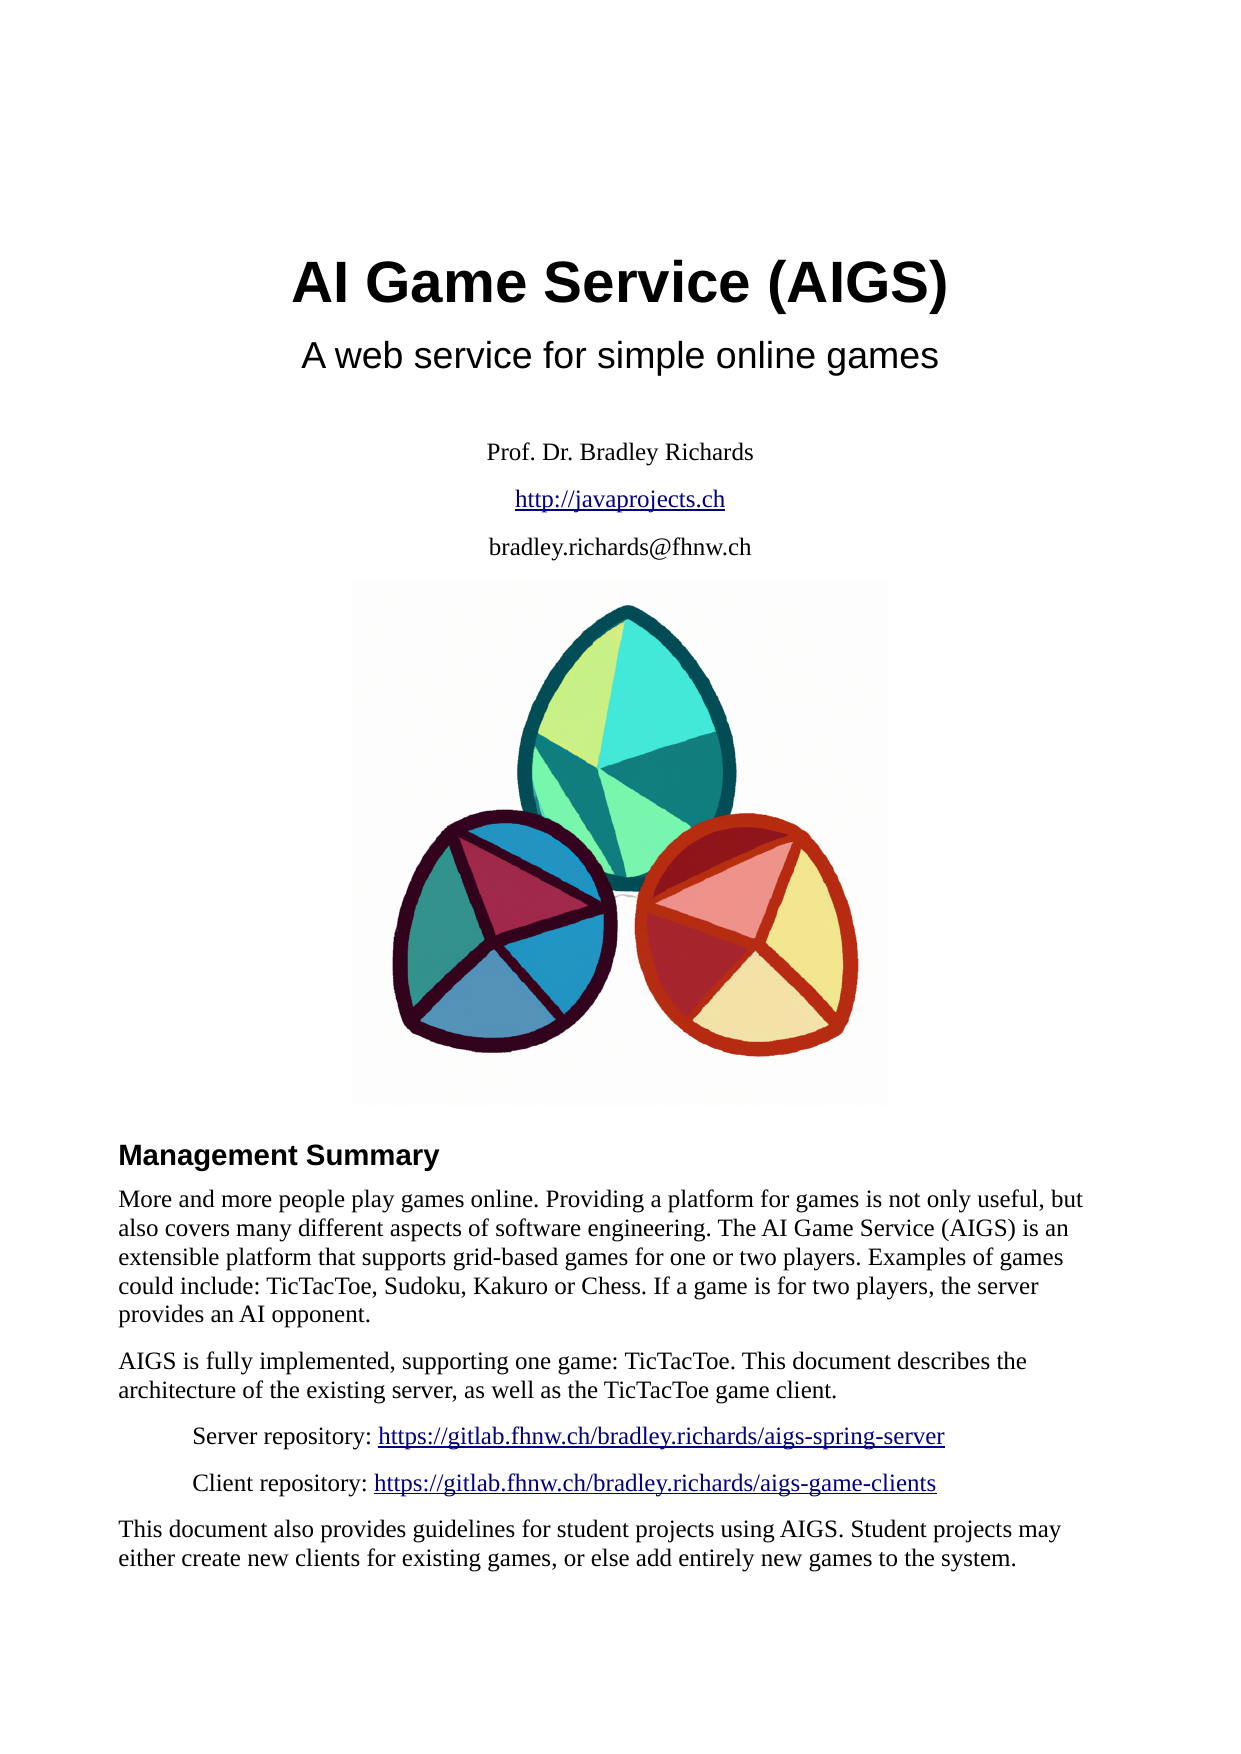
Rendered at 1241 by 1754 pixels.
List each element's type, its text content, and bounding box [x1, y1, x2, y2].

subtitle A web service for simple online games [118, 333, 1122, 377]
picture [352, 579, 889, 1105]
text This document also provides guidelines for student projects using AIGS. Student projects may either create new clients for existing games, or else add entirely new games to the system. [118, 1514, 1122, 1572]
text Client repository: https://gitlab.fhnw.ch/bradley.richards/aigs-game-clients [192, 1468, 1122, 1496]
text Prof. Dr. Bradley Richards [118, 437, 1122, 466]
text Server repository: https://gitlab.fhnw.ch/bradley.richards/aigs-spring-server [192, 1421, 1122, 1450]
text http://javaprojects.ch [118, 484, 1122, 513]
text AIGS is fully implemented, supporting one game: TicTacToe. This document describes the architecture of the existing server, as well as the TicTacToe game client. [118, 1346, 1122, 1403]
text More and more people play games online. Providing a platform for games is not only useful, but also covers many different aspects of software engineering. The AI Game Service (AIGS) is an extensible platform that supports grid-based games for one or two players. Examples of games could include: TicTacToe, Sudoku, Kakuro or Chess. If a game is for two players, the server provides an AI opponent. [118, 1184, 1122, 1328]
title AI Game Service (AIGS) [118, 248, 1122, 315]
text bradley.richards@fhnw.ch [118, 532, 1122, 561]
subtitle Management Summary [118, 1138, 1122, 1172]
